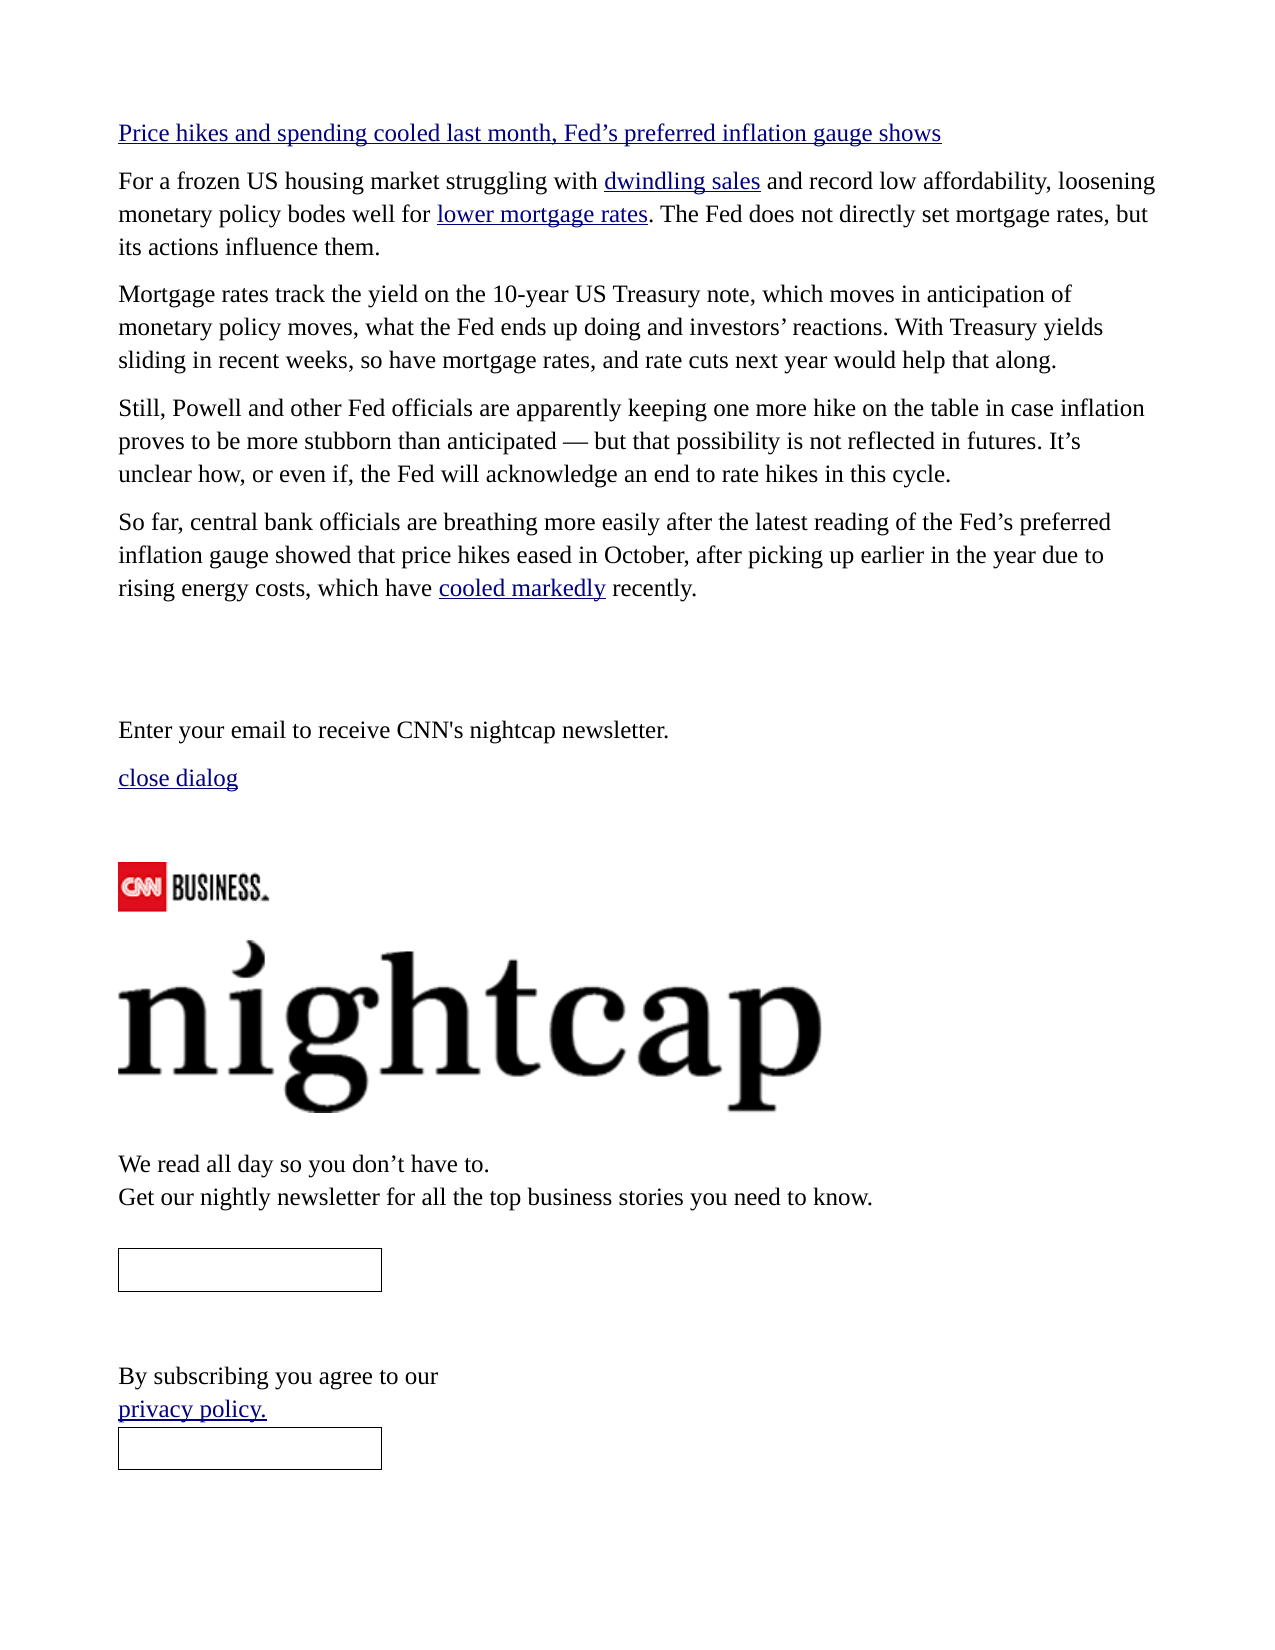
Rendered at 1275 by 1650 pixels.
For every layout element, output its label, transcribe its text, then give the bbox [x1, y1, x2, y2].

text Price hikes and spending cooled last month, Fed’s preferred inflation gauge shows [118, 118, 1157, 147]
text By subscribing you agree to our [118, 1361, 1157, 1390]
picture [118, 862, 822, 1113]
text So far, central bank officials are breathing more easily after the latest reading of the Fed’s preferred inflation gauge showed that price hikes eased in October, after picking up earlier in the year due to rising energy costs, which have cooled markedly recently. [118, 507, 1157, 601]
text Still, Powell and other Fed officials are apparently keeping one more hike on the table in case inflation proves to be more stubborn than anticipated — but that possibility is not reflected in futures. It’s unclear how, or even if, the Fed will acknowledge an end to rate hikes in this cycle. [118, 393, 1157, 488]
text Get our nightly newsletter for all the top business stories you need to know. [118, 1182, 1157, 1211]
text Enter your email to receive CNN's nightcap newsletter. [118, 716, 1157, 744]
text privacy policy. [118, 1394, 1157, 1423]
text For a frozen US housing market struggling with dwindling sales and record low affordability, loosening monetary policy bodes well for lower mortgage rates. The Fed does not directly set mortgage rates, but its actions influence them. [118, 166, 1157, 261]
text We read all day so you don’t have to. [118, 1149, 1157, 1178]
text close dialog [118, 763, 1157, 792]
text Mortgage rates track the yield on the 10-year US Treasury note, which moves in anticipation of monetary policy moves, what the Fed ends up doing and investors’ reactions. With Treasury yields sliding in recent weeks, so have mortgage rates, and rate cuts next year would help that along. [118, 279, 1157, 374]
